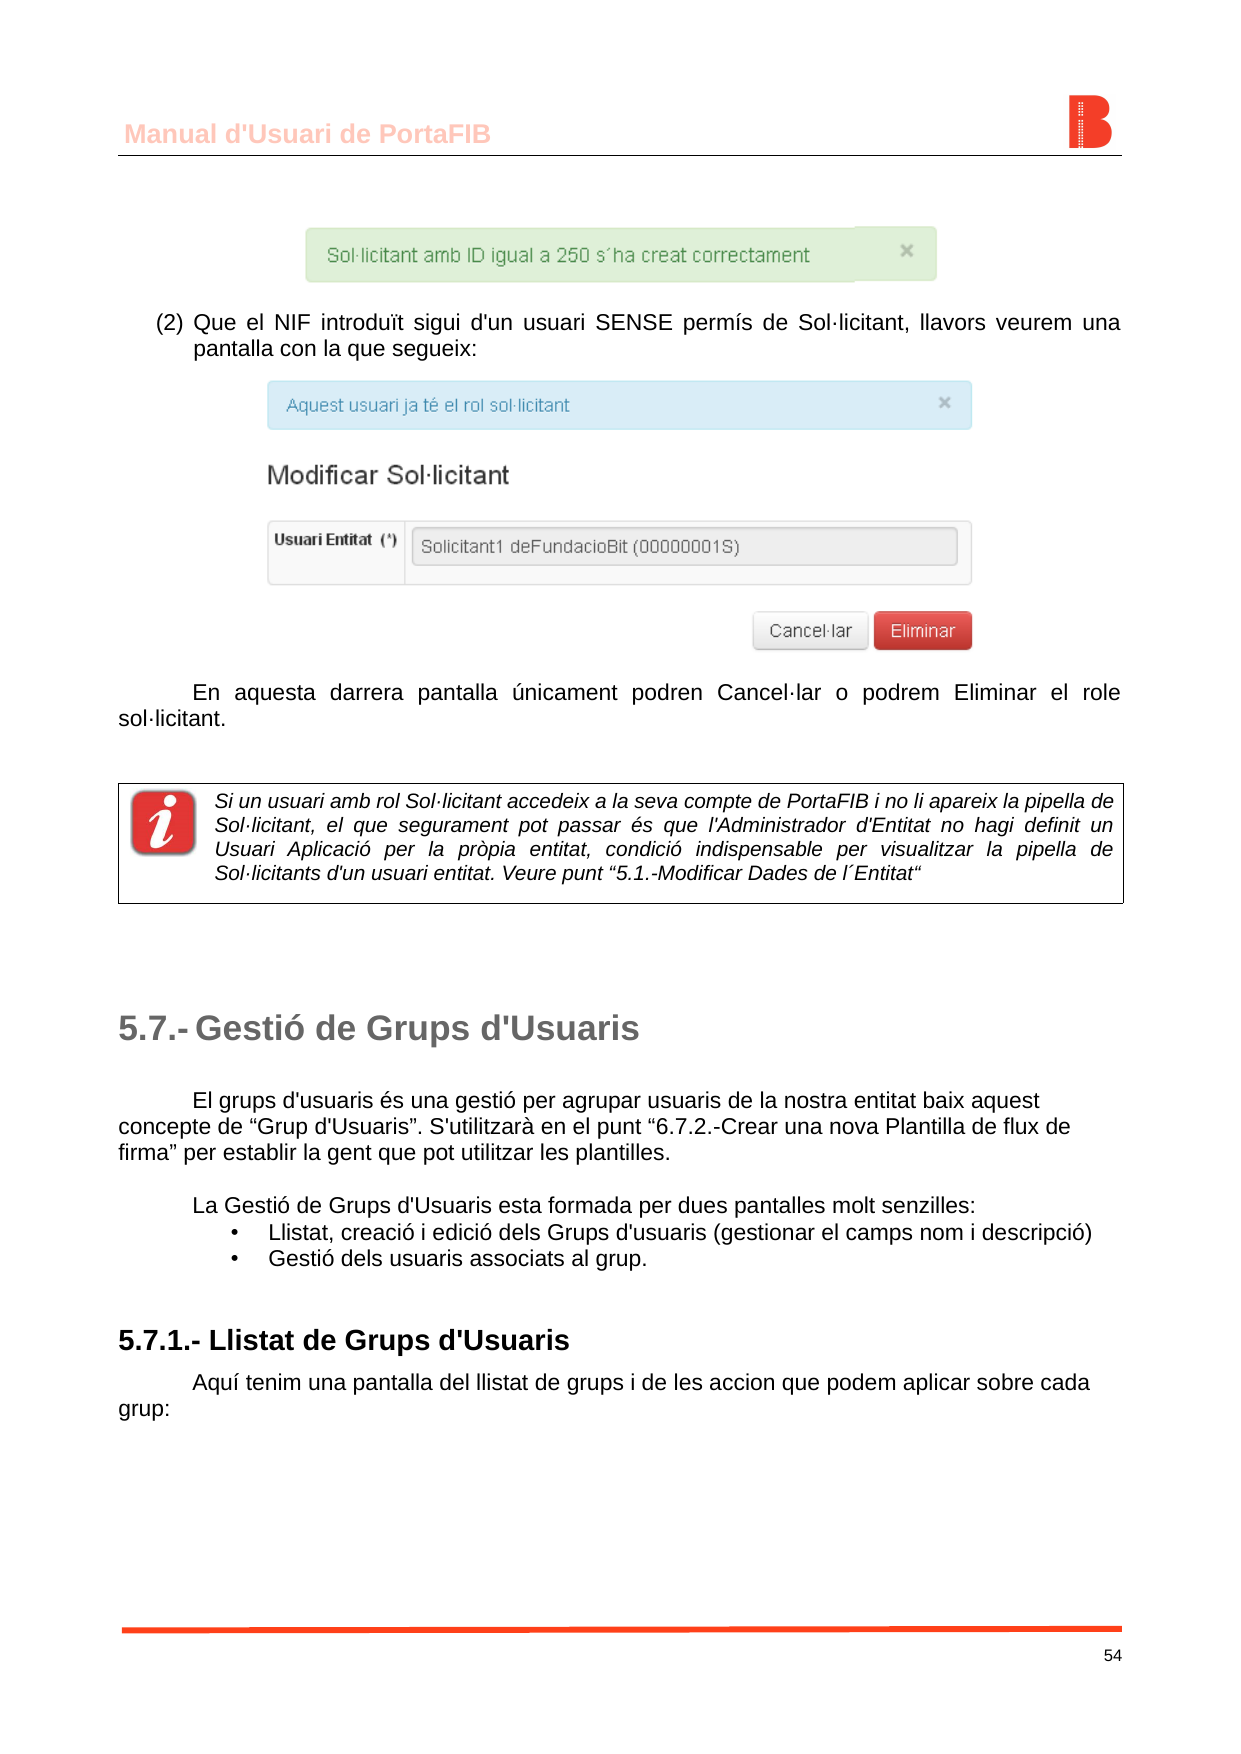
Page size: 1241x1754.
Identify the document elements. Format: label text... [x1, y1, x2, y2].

table_header Si un usuari amb rol Sol·licitant accedeix a la seva compte de PortaFIB i no li apareix la pipella de Sol·licitant, el que segurament pot passar és que l'Administrador d'Entitat no hagi definit un Usuari Aplicació per la pròpia entitat, condició indispensable per visualitzar la pipella de Sol·licitants d'un usuari entitat. Veure punt “5.1.-Modificar Dades de l´Entitat“ [209, 784, 1123, 903]
text La Gestió de Grups d'Usuaris esta formada per dues pantalles molt senzilles: [118, 1192, 1122, 1218]
text En aquesta darrera pantalla únicament podren Cancel·lar o podrem Eliminar el role sol·licitant. [118, 679, 1122, 732]
list Gestió dels usuaris associats al grup. [231, 1245, 1122, 1271]
picture [293, 215, 947, 297]
table_header [119, 784, 209, 903]
text El grups d'usuaris és una gestió per agrupar usuaris de la nostra entitat baix aquest concepte de “Grup d'Usuaris”. S'utilitzarà en el punt “6.7.2.-Crear una nova Plantilla de flux de firma” per establir la gent que pot utilitzar les plantilles. [118, 1087, 1122, 1166]
text Aquí tenim una pantalla del llistat de grups i de les accion que podem aplicar sobre cada grup: [118, 1368, 1122, 1421]
subtitle Gestió de Grups d'Usuaris [118, 1007, 1122, 1048]
list Que el NIF introduït sigui d'un usuari SENSE permís de Sol·licitant, llavors veurem una pantalla con la que segueix: [156, 309, 1122, 361]
list Llistat, creació i edició dels Grups d'usuaris (gestionar el camps nom i descripció) [231, 1218, 1122, 1245]
subtitle Llistat de Grups d'Usuaris [118, 1322, 1122, 1356]
picture [252, 373, 988, 667]
picture [1063, 94, 1117, 150]
picture [129, 788, 198, 857]
